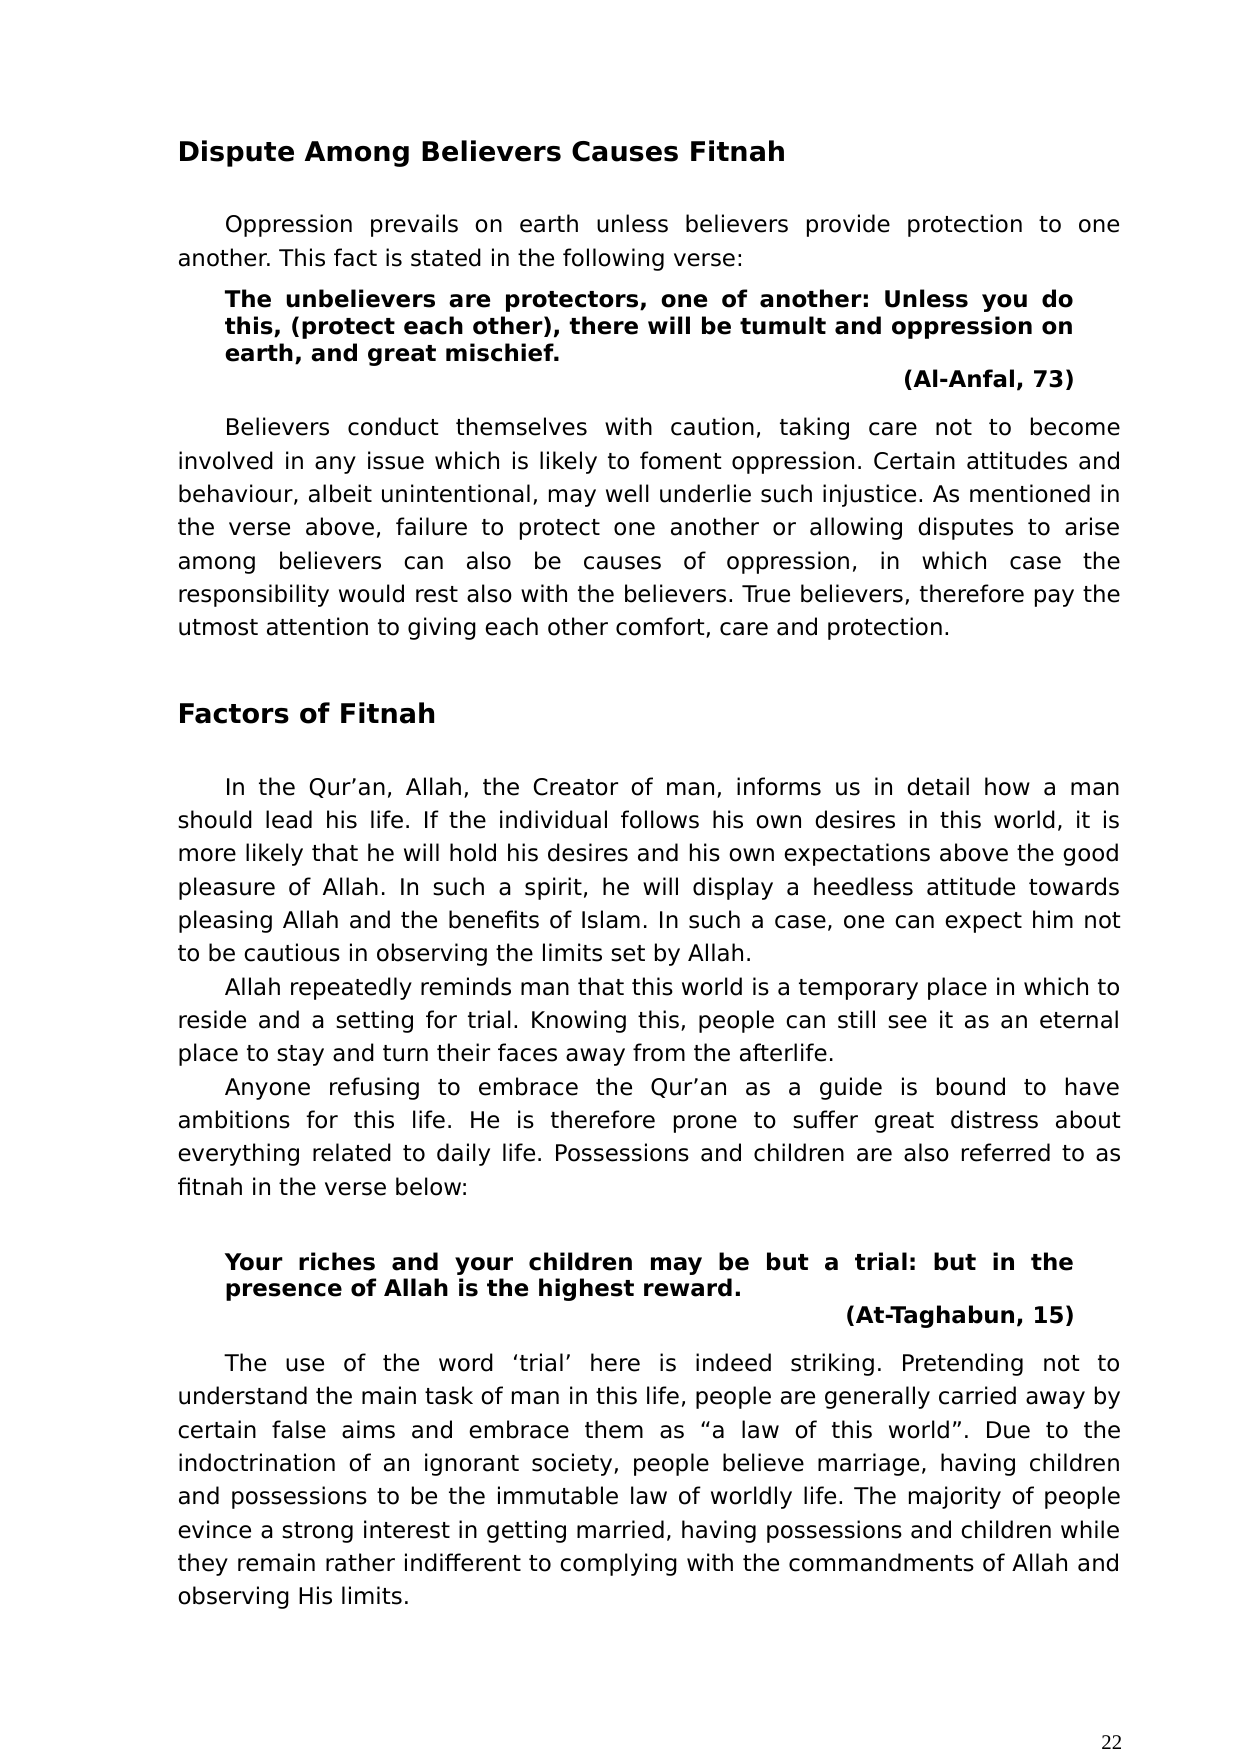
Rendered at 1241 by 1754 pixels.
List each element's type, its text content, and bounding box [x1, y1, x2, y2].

text Dispute Among Believers Causes Fitnah [177, 136, 1122, 167]
text Allah repeatedly reminds man that this world is a temporary place in which to reside and a setting for trial. Knowing this, people can still see it as an eternal place to stay and turn their faces away from the afterlife. [177, 967, 1122, 1067]
text Anyone refusing to embrace the Qur’an as a guide is bound to have ambitions for this life. He is therefore prone to suffer great distress about everything related to daily life. Possessions and children are also referred to as fitnah in the verse below: [177, 1067, 1122, 1201]
text Believers conduct themselves with caution, taking care not to become involved in any issue which is likely to foment oppression. Certain attitudes and behaviour, albeit unintentional, may well underlie such injustice. As mentioned in the verse above, failure to protect one another or allowing disputes to arise among believers can also be causes of oppression, in which case the responsibility would rest also with the believers. True believers, therefore pay the utmost attention to giving each other comfort, care and protection. [177, 408, 1122, 641]
text (At-Taghabun, 15) [224, 1302, 1075, 1329]
text Oppression prevails on earth unless believers provide protection to one another. This fact is stated in the following verse: [177, 205, 1122, 272]
text Your riches and your children may be but a trial: but in the presence of Allah is the highest reward. [224, 1249, 1075, 1302]
text (Al-Anfal, 73) [224, 366, 1075, 393]
text In the Qur’an, Allah, the Creator of man, informs us in detail how a man should lead his life. If the individual follows his own desires in this world, it is more likely that he will hold his desires and his own expectations above the good pleasure of Allah. In such a spirit, he will display a heedless attitude towards pleasing Allah and the benefits of Islam. In such a case, one can expect him not to be cautious in observing the limits set by Allah. [177, 767, 1122, 967]
text The unbelievers are protectors, one of another: Unless you do this, (protect each other), there will be tumult and oppression on earth, and great mischief. [224, 286, 1075, 366]
text The use of the word ‘trial’ here is indeed striking. Pretending not to understand the main task of man in this life, people are generally carried away by certain false aims and embrace them as “a law of this world”. Due to the indoctrination of an ignorant society, people believe marriage, having children and possessions to be the immutable law of worldly life. The majority of people evince a strong interest in getting married, having possessions and children while they remain rather indifferent to complying with the commandments of Allah and observing His limits. [177, 1343, 1122, 1610]
text Factors of Fitnah [177, 698, 1122, 730]
